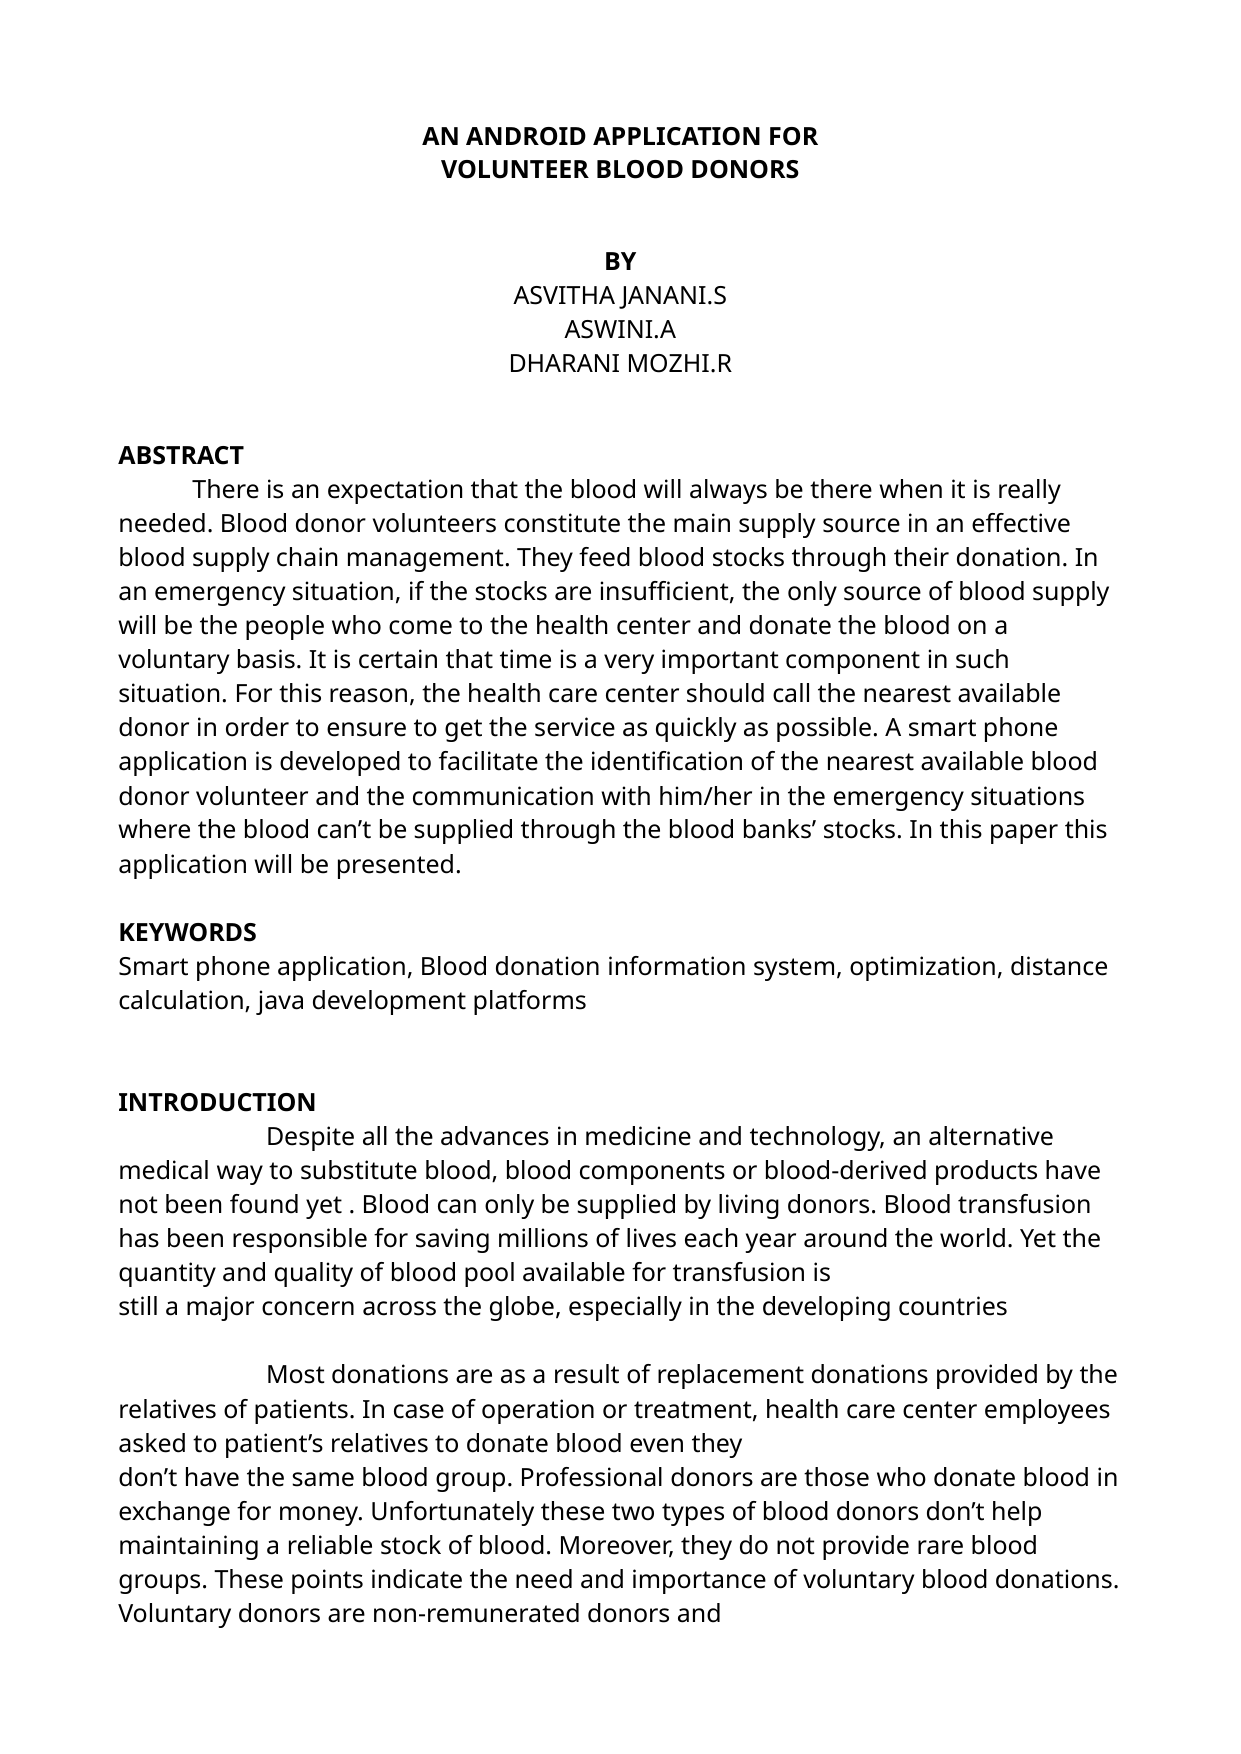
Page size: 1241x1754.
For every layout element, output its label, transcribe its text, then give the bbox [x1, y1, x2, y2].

text AN ANDROID APPLICATION FOR [118, 118, 1122, 152]
text ABSTRACT [118, 437, 1122, 472]
text There is an expectation that the blood will always be there when it is really needed. Blood donor volunteers constitute the main supply source in an effective blood supply chain management. They feed blood stocks through their donation. In an emergency situation, if the stocks are insufficient, the only source of blood supply will be the people who come to the health center and donate the blood on a voluntary basis. It is certain that time is a very important component in such situation. For this reason, the health care center should call the nearest available donor in order to ensure to get the service as quickly as possible. A smart phone application is developed to facilitate the identification of the nearest available blood donor volunteer and the communication with him/her in the emergency situations where the blood can’t be supplied through the blood banks’ stocks. In this paper this application will be presented. [118, 472, 1122, 880]
text ASVITHA JANANI.S [118, 278, 1122, 312]
text KEYWORDS [118, 914, 1122, 948]
text don’t have the same blood group. Professional donors are those who donate blood in exchange for money. Unfortunately these two types of blood donors don’t help maintaining a reliable stock of blood. Moreover, they do not provide rare blood groups. These points indicate the need and importance of voluntary blood donations. Voluntary donors are non-remunerated donors and [118, 1459, 1122, 1630]
text still a major concern across the globe, especially in the developing countries [118, 1289, 1122, 1323]
text VOLUNTEER BLOOD DONORS [118, 152, 1122, 186]
text DHARANI MOZHI.R [118, 346, 1122, 380]
text Despite all the advances in medicine and technology, an alternative medical way to substitute blood, blood components or blood-derived products have not been found yet . Blood can only be supplied by living donors. Blood transfusion has been responsible for saving millions of lives each year around the world. Yet the quantity and quality of blood pool available for transfusion is [118, 1119, 1122, 1289]
text Most donations are as a result of replacement donations provided by the relatives of patients. In case of operation or treatment, health care center employees asked to patient’s relatives to donate blood even they [118, 1357, 1122, 1459]
text ASWINI.A [118, 312, 1122, 346]
text BY [118, 244, 1122, 278]
text Smart phone application, Blood donation information system, optimization, distance calculation, java development platforms [118, 948, 1122, 1017]
text INTRODUCTION [118, 1085, 1122, 1119]
